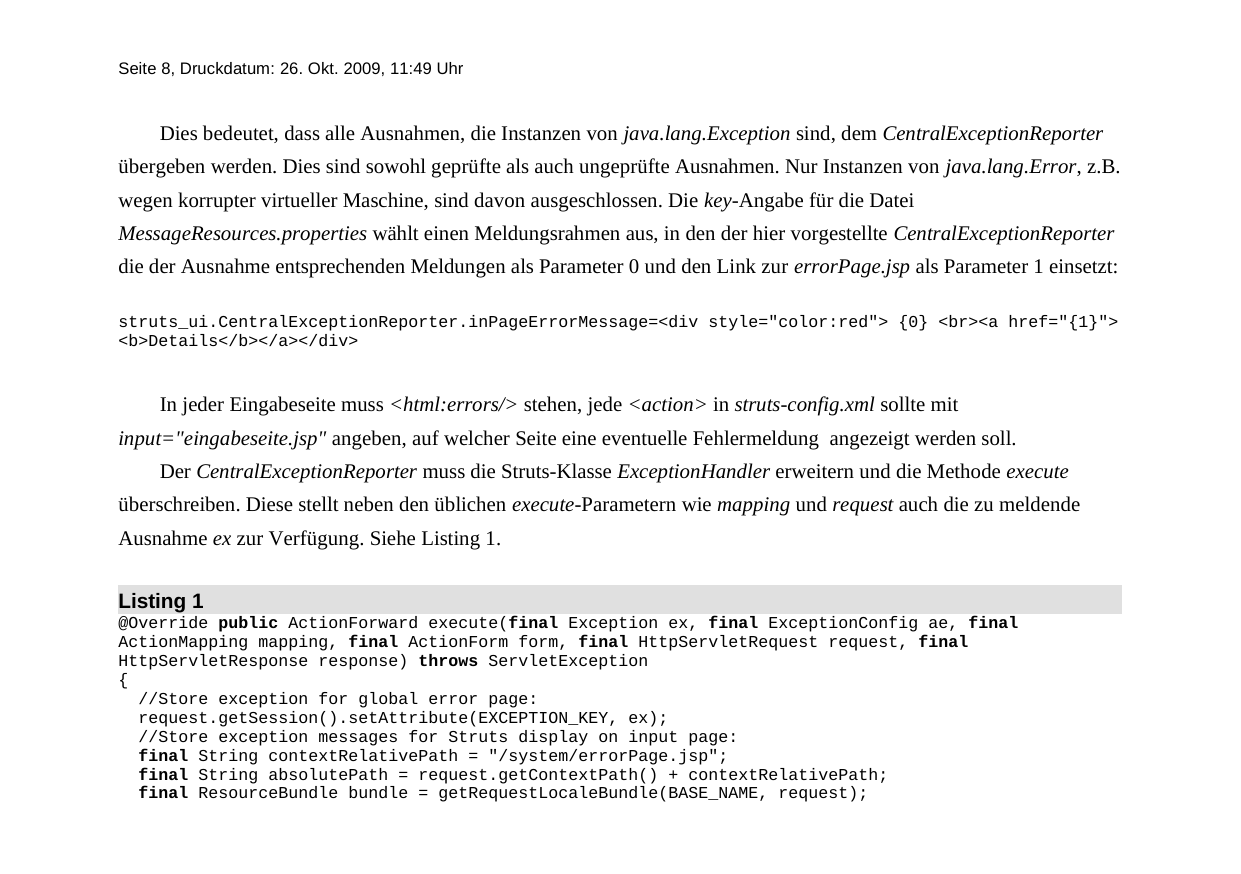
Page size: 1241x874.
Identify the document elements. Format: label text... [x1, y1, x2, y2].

text Listing 1 [118, 585, 1122, 614]
text final String contextRelativePath = "/system/errorPage.jsp"; [118, 747, 1122, 766]
text Dies bedeutet, dass alle Ausnahmen, die Instanzen von java.lang.Exception sind, dem CentralExceptionReporter übergeben werden. Dies sind sowohl geprüfte als auch ungeprüfte Ausnahmen. Nur Instanzen von java.lang.Error, z.B. wegen korrupter virtueller Maschine, sind davon ausgeschlossen. Die key-Angabe für die Datei MessageResources.properties wählt einen Meldungsrahmen aus, in den der hier vorgestellte CentralExceptionReporter die der Ausnahme entsprechenden Meldungen als Parameter 0 und den Link zur errorPage.jsp als Parameter 1 einsetzt: [118, 114, 1122, 281]
text In jeder Eingabeseite muss <html:errors/> stehen, jede <action> in struts-config.xml sollte mit input="eingabeseite.jsp" angeben, auf welcher Seite eine eventuelle Fehlermeldung angezeigt werden soll. [118, 385, 1122, 452]
text struts_ui.CentralExceptionReporter.inPageErrorMessage=<div style="color:red"> {0} <br><a href="{1}"> <b>Details</b></a></div> [118, 314, 1122, 352]
text final String absolutePath = request.getContextPath() + contextRelativePath; [118, 766, 1122, 785]
text request.getSession().setAttribute(EXCEPTION_KEY, ex); [118, 709, 1122, 728]
text Der CentralExceptionReporter muss die Struts-Klasse ExceptionHandler erweitern und die Methode execute überschreiben. Diese stellt neben den üblichen execute-Parametern wie mapping und request auch die zu meldende Ausnahme ex zur Verfügung. Siehe Listing 1. [118, 452, 1122, 552]
text //Store exception for global error page: [118, 690, 1122, 709]
text { [118, 671, 1122, 690]
text final ResourceBundle bundle = getRequestLocaleBundle(BASE_NAME, request); [118, 785, 1122, 804]
text //Store exception messages for Struts display on input page: [118, 728, 1122, 747]
text @Override public ActionForward execute(final Exception ex, final ExceptionConfig ae, final ActionMapping mapping, final ActionForm form, final HttpServletRequest request, final HttpServletResponse response) throws ServletException [118, 614, 1122, 671]
